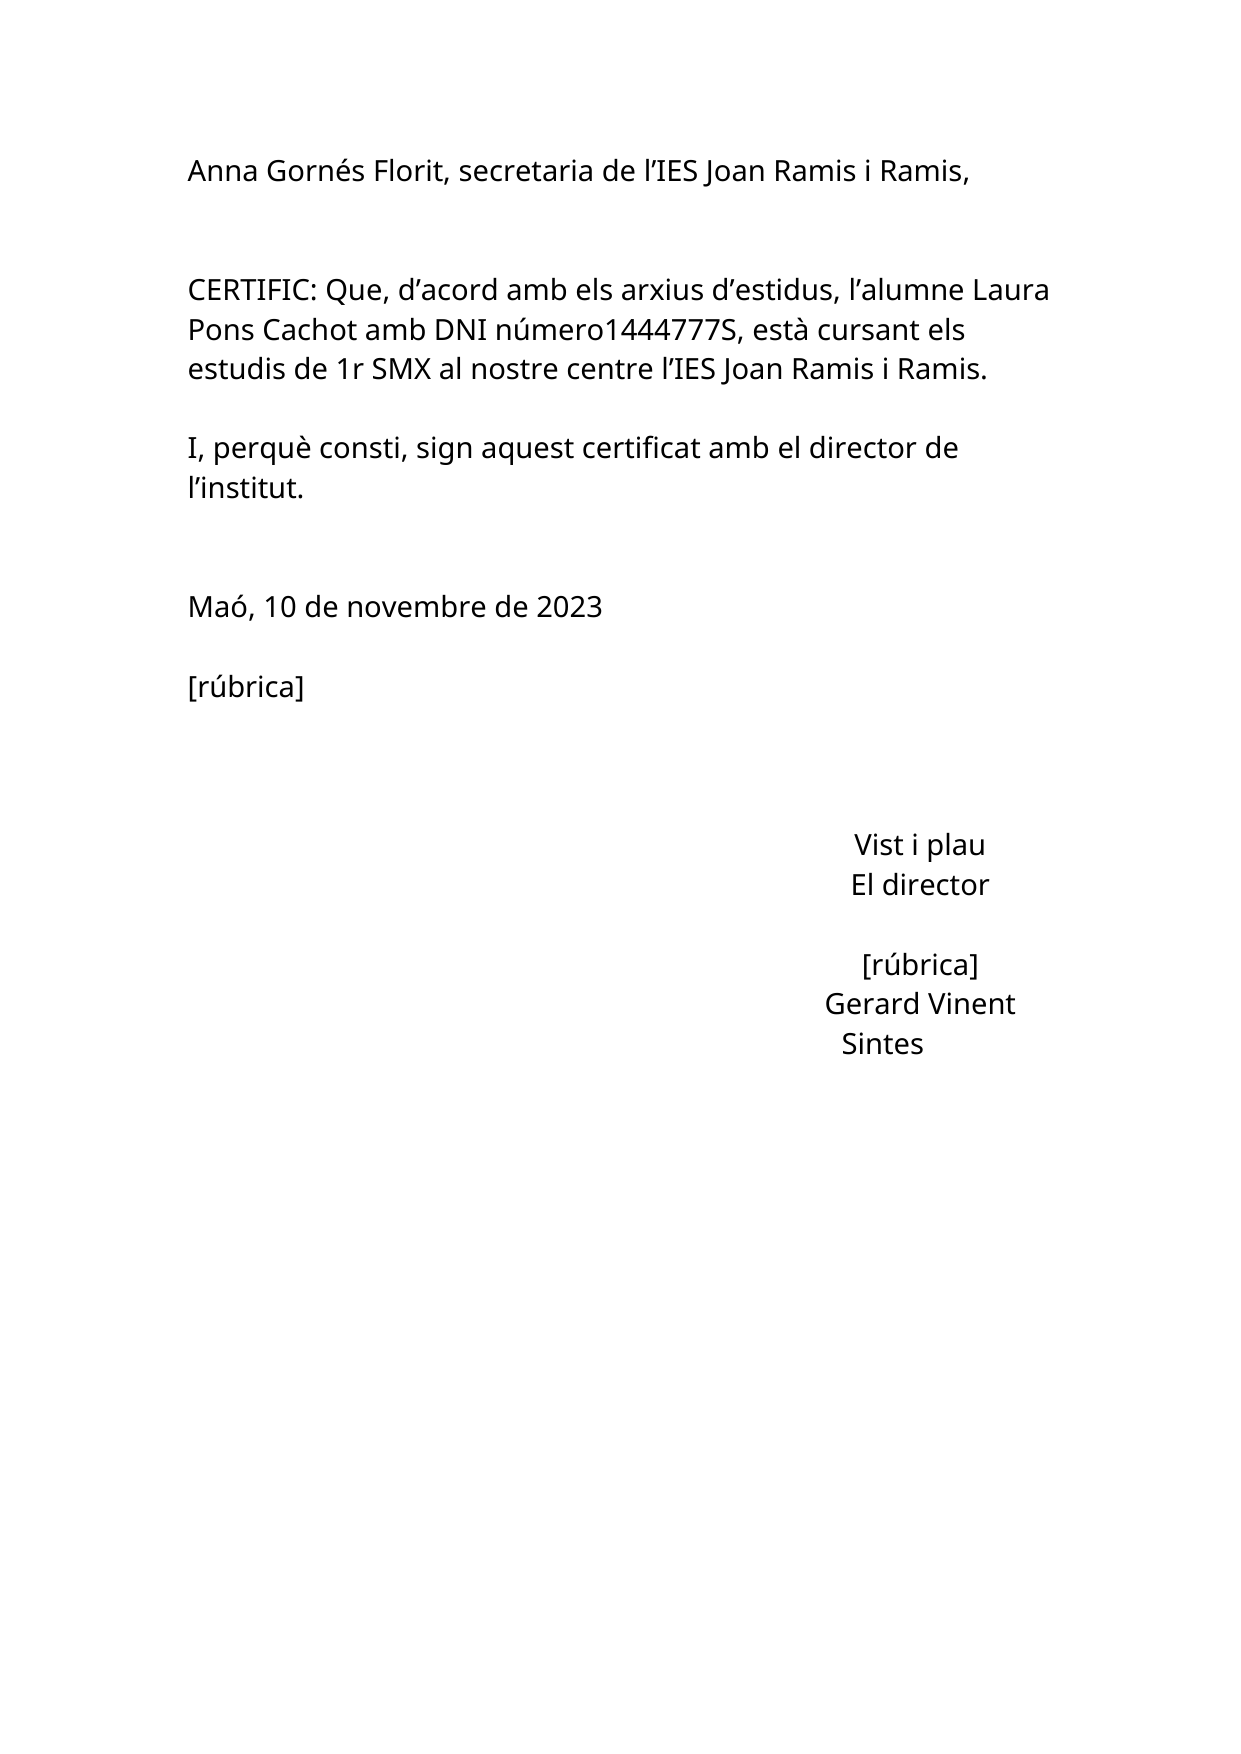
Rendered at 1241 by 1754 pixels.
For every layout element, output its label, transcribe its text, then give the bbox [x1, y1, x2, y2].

text CERTIFIC: Que, d’acord amb els arxius d’estidus, l’alumne Laura Pons Cachot amb DNI número1444777S, està cursant els estudis de 1r SMX al nostre centre l’IES Joan Ramis i Ramis. [187, 269, 1053, 388]
text Maó, 10 de novembre de 2023 [187, 587, 1053, 626]
text [rúbrica] [712, 944, 1053, 983]
text I, perquè consti, sign aquest certificat amb el director de l’institut. [187, 428, 1053, 507]
text Gerard Vinent Sintes [712, 983, 1053, 1063]
text Vist i plau [712, 825, 1053, 864]
text [rúbrica] [187, 666, 1053, 706]
text Anna Gornés Florit, secretaria de l’IES Joan Ramis i Ramis, [187, 150, 1053, 190]
text El director [712, 864, 1053, 904]
